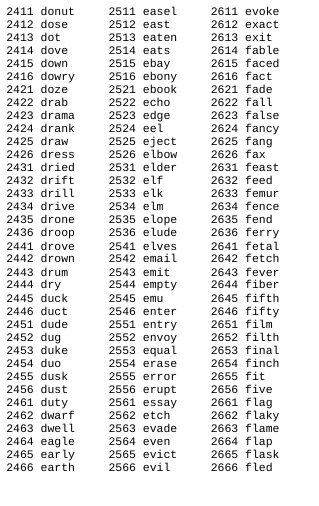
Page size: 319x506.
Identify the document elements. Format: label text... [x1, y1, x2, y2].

text 2616 fact [211, 71, 313, 84]
text 2533 elk [108, 188, 211, 201]
text 2526 elbow [108, 149, 211, 162]
text 2456 dust [6, 383, 108, 397]
text 2535 elope [108, 214, 211, 227]
text 2415 down [6, 58, 108, 71]
text 2543 emit [108, 266, 211, 279]
text 2632 feed [211, 175, 313, 188]
text 2512 east [108, 19, 211, 32]
text 2645 fifth [211, 292, 313, 305]
text 2513 eaten [108, 32, 211, 45]
text 2515 ebay [108, 58, 211, 71]
text 2665 flask [211, 449, 313, 462]
text 2553 equal [108, 344, 211, 357]
text 2451 dude [6, 318, 108, 331]
text 2516 ebony [108, 71, 211, 84]
text 2633 femur [211, 188, 313, 201]
text 2654 finch [211, 357, 313, 371]
text 2546 enter [108, 305, 211, 318]
text 2436 droop [6, 227, 108, 240]
text 2522 echo [108, 97, 211, 110]
text 2411 donut [6, 6, 108, 19]
text 2441 drove [6, 240, 108, 253]
text 2532 elf [108, 175, 211, 188]
text 2621 fade [211, 84, 313, 97]
text 2623 false [211, 110, 313, 123]
text 2426 dress [6, 149, 108, 162]
text 2525 eject [108, 136, 211, 149]
text 2613 exit [211, 32, 313, 45]
text 2636 ferry [211, 227, 313, 240]
text 2655 fit [211, 371, 313, 383]
text 2424 drank [6, 123, 108, 136]
text 2461 duty [6, 397, 108, 409]
text 2425 draw [6, 136, 108, 149]
text 2423 drama [6, 110, 108, 123]
text 2414 dove [6, 45, 108, 58]
text 2511 easel [108, 6, 211, 19]
text 2514 eats [108, 45, 211, 58]
text 2651 film [211, 318, 313, 331]
text 2661 flag [211, 397, 313, 409]
text 2652 filth [211, 331, 313, 344]
text 2545 emu [108, 292, 211, 305]
text 2465 early [6, 449, 108, 462]
text 2452 dug [6, 331, 108, 344]
text 2413 dot [6, 32, 108, 45]
text 2552 envoy [108, 331, 211, 344]
text 2523 edge [108, 110, 211, 123]
text 2442 drown [6, 253, 108, 266]
text 2555 error [108, 371, 211, 383]
text 2521 ebook [108, 84, 211, 97]
text 2536 elude [108, 227, 211, 240]
text 2435 drone [6, 214, 108, 227]
text 2455 dusk [6, 371, 108, 383]
text 2564 even [108, 436, 211, 449]
text 2615 faced [211, 58, 313, 71]
text 2431 dried [6, 162, 108, 175]
text 2541 elves [108, 240, 211, 253]
text 2542 email [108, 253, 211, 266]
text 2466 earth [6, 462, 108, 475]
text 2462 dwarf [6, 409, 108, 423]
text 2624 fancy [211, 123, 313, 136]
text 2565 evict [108, 449, 211, 462]
text 2612 exact [211, 19, 313, 32]
text 2464 eagle [6, 436, 108, 449]
text 2454 duo [6, 357, 108, 371]
text 2556 erupt [108, 383, 211, 397]
text 2666 fled [211, 462, 313, 475]
text 2453 duke [6, 344, 108, 357]
text 2622 fall [211, 97, 313, 110]
text 2625 fang [211, 136, 313, 149]
text 2563 evade [108, 423, 211, 436]
text 2534 elm [108, 201, 211, 214]
text 2643 fever [211, 266, 313, 279]
text 2562 etch [108, 409, 211, 423]
text 2551 entry [108, 318, 211, 331]
text 2641 fetal [211, 240, 313, 253]
text 2663 flame [211, 423, 313, 436]
text 2566 evil [108, 462, 211, 475]
text 2631 feast [211, 162, 313, 175]
text 2412 dose [6, 19, 108, 32]
text 2445 duck [6, 292, 108, 305]
text 2554 erase [108, 357, 211, 371]
text 2561 essay [108, 397, 211, 409]
text 2634 fence [211, 201, 313, 214]
text 2642 fetch [211, 253, 313, 266]
text 2531 elder [108, 162, 211, 175]
text 2664 flap [211, 436, 313, 449]
text 2544 empty [108, 279, 211, 292]
text 2646 fifty [211, 305, 313, 318]
text 2626 fax [211, 149, 313, 162]
text 2611 evoke [211, 6, 313, 19]
text 2421 doze [6, 84, 108, 97]
text 2524 eel [108, 123, 211, 136]
text 2656 five [211, 383, 313, 397]
text 2614 fable [211, 45, 313, 58]
text 2463 dwell [6, 423, 108, 436]
text 2422 drab [6, 97, 108, 110]
text 2443 drum [6, 266, 108, 279]
text 2644 fiber [211, 279, 313, 292]
text 2433 drill [6, 188, 108, 201]
text 2635 fend [211, 214, 313, 227]
text 2444 dry [6, 279, 108, 292]
text 2653 final [211, 344, 313, 357]
text 2446 duct [6, 305, 108, 318]
text 2662 flaky [211, 409, 313, 423]
text 2434 drive [6, 201, 108, 214]
text 2416 dowry [6, 71, 108, 84]
text 2432 drift [6, 175, 108, 188]
